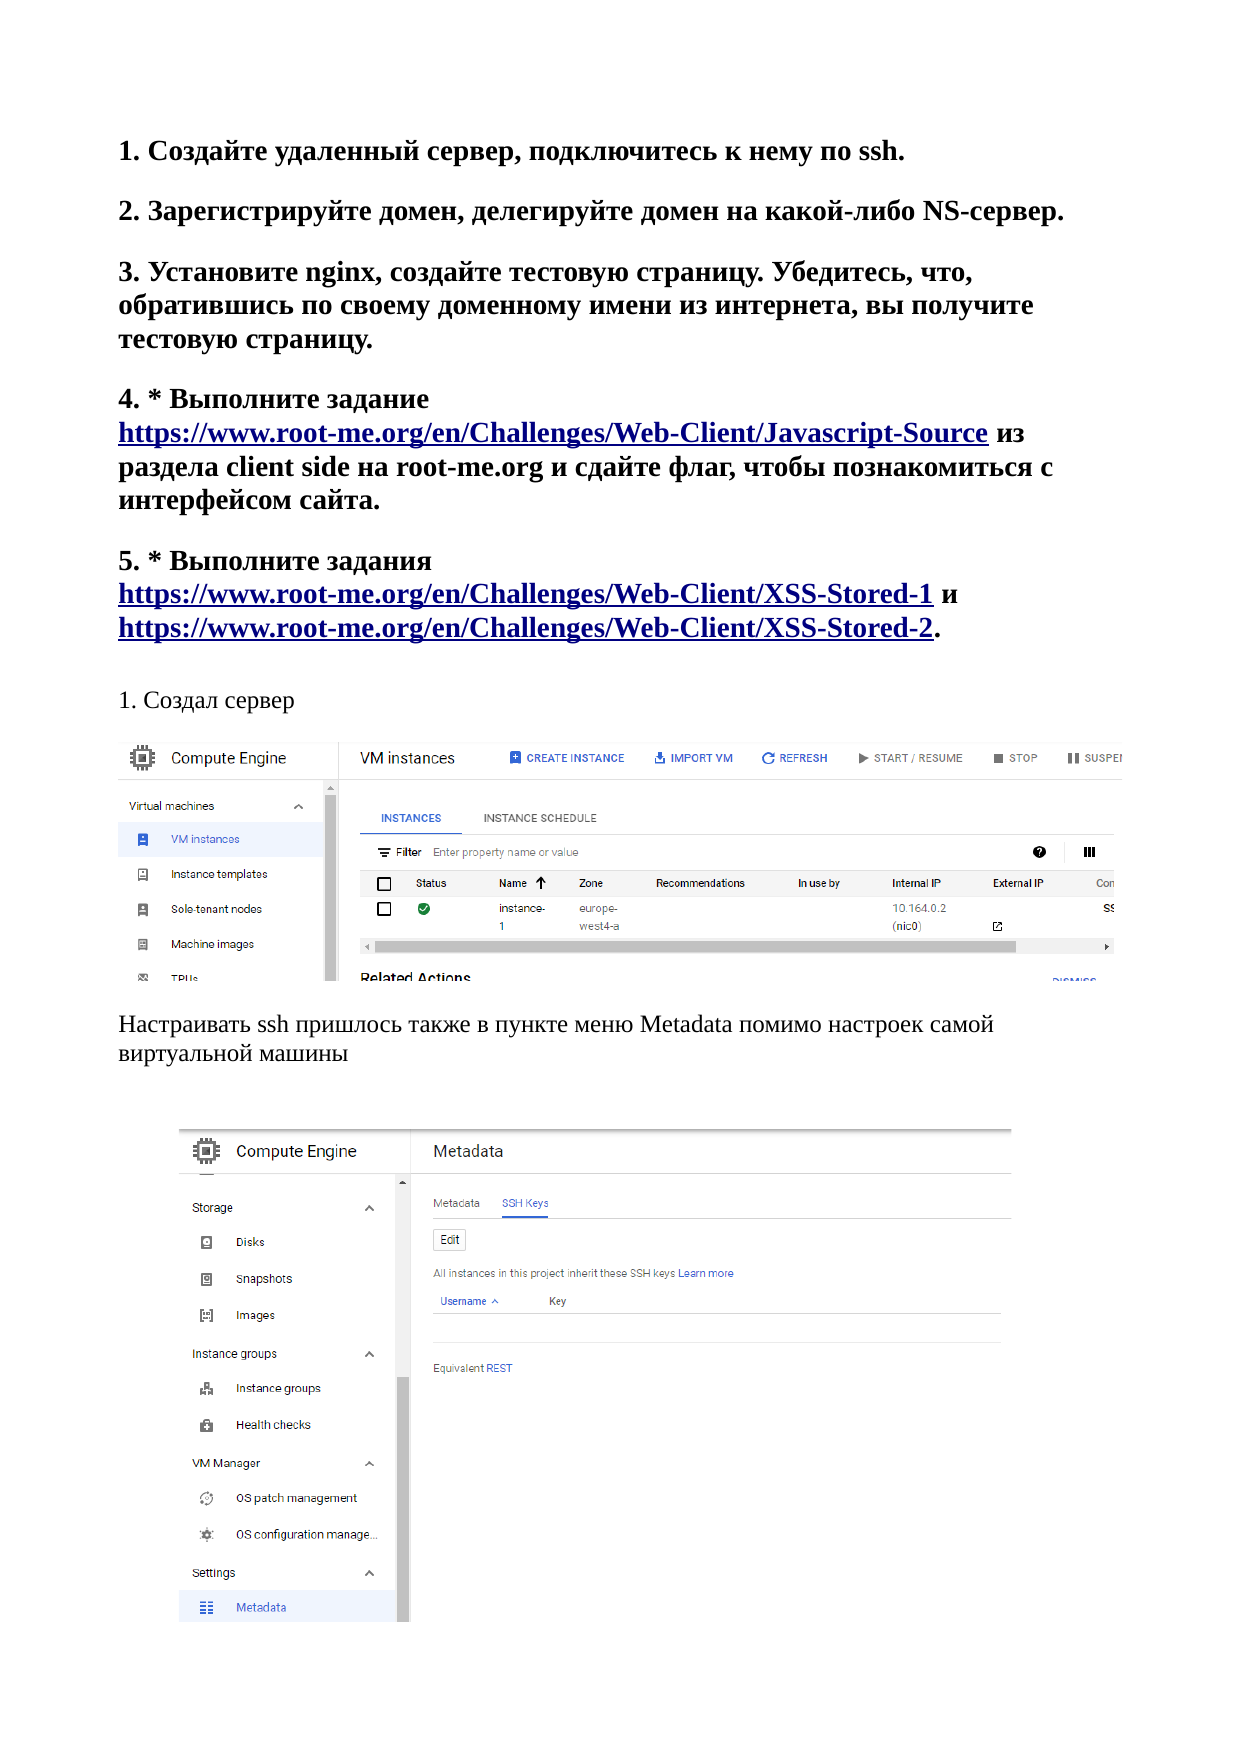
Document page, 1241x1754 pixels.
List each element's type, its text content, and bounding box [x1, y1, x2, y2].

picture [178, 1129, 1012, 1622]
subtitle 2. Зарегистрируйте домен, делегируйте домен на какой-либо NS-сервер. [118, 193, 1122, 227]
subtitle 3. Установите nginx, создайте тестовую страницу. Убедитесь, что, обратившись по своему доменному имени из интернета, вы получите тестовую страницу. [118, 254, 1122, 354]
text 1. Создал сервер [118, 685, 1122, 713]
picture [118, 742, 1123, 981]
subtitle 4. * Выполните задание https://www.root-me.org/en/Challenges/Web-Client/Javascript-Source из раздела client side на root-me.org и сдайте флаг, чтобы познакомиться с интерфейсом сайта. [118, 382, 1122, 516]
text Настраивать ssh пришлось также в пункте меню Metadata помимо настроек самой виртуальной машины [118, 1009, 1122, 1067]
subtitle 5. * Выполните задания https://www.root-me.org/en/Challenges/Web-Client/XSS-Stored-1 и https://www.root-me.org/en/Challenges/Web-Client/XSS-Stored-2. [118, 543, 1122, 643]
subtitle 1. Создайте удаленный сервер, подключитесь к нему по ssh. [118, 133, 1122, 166]
